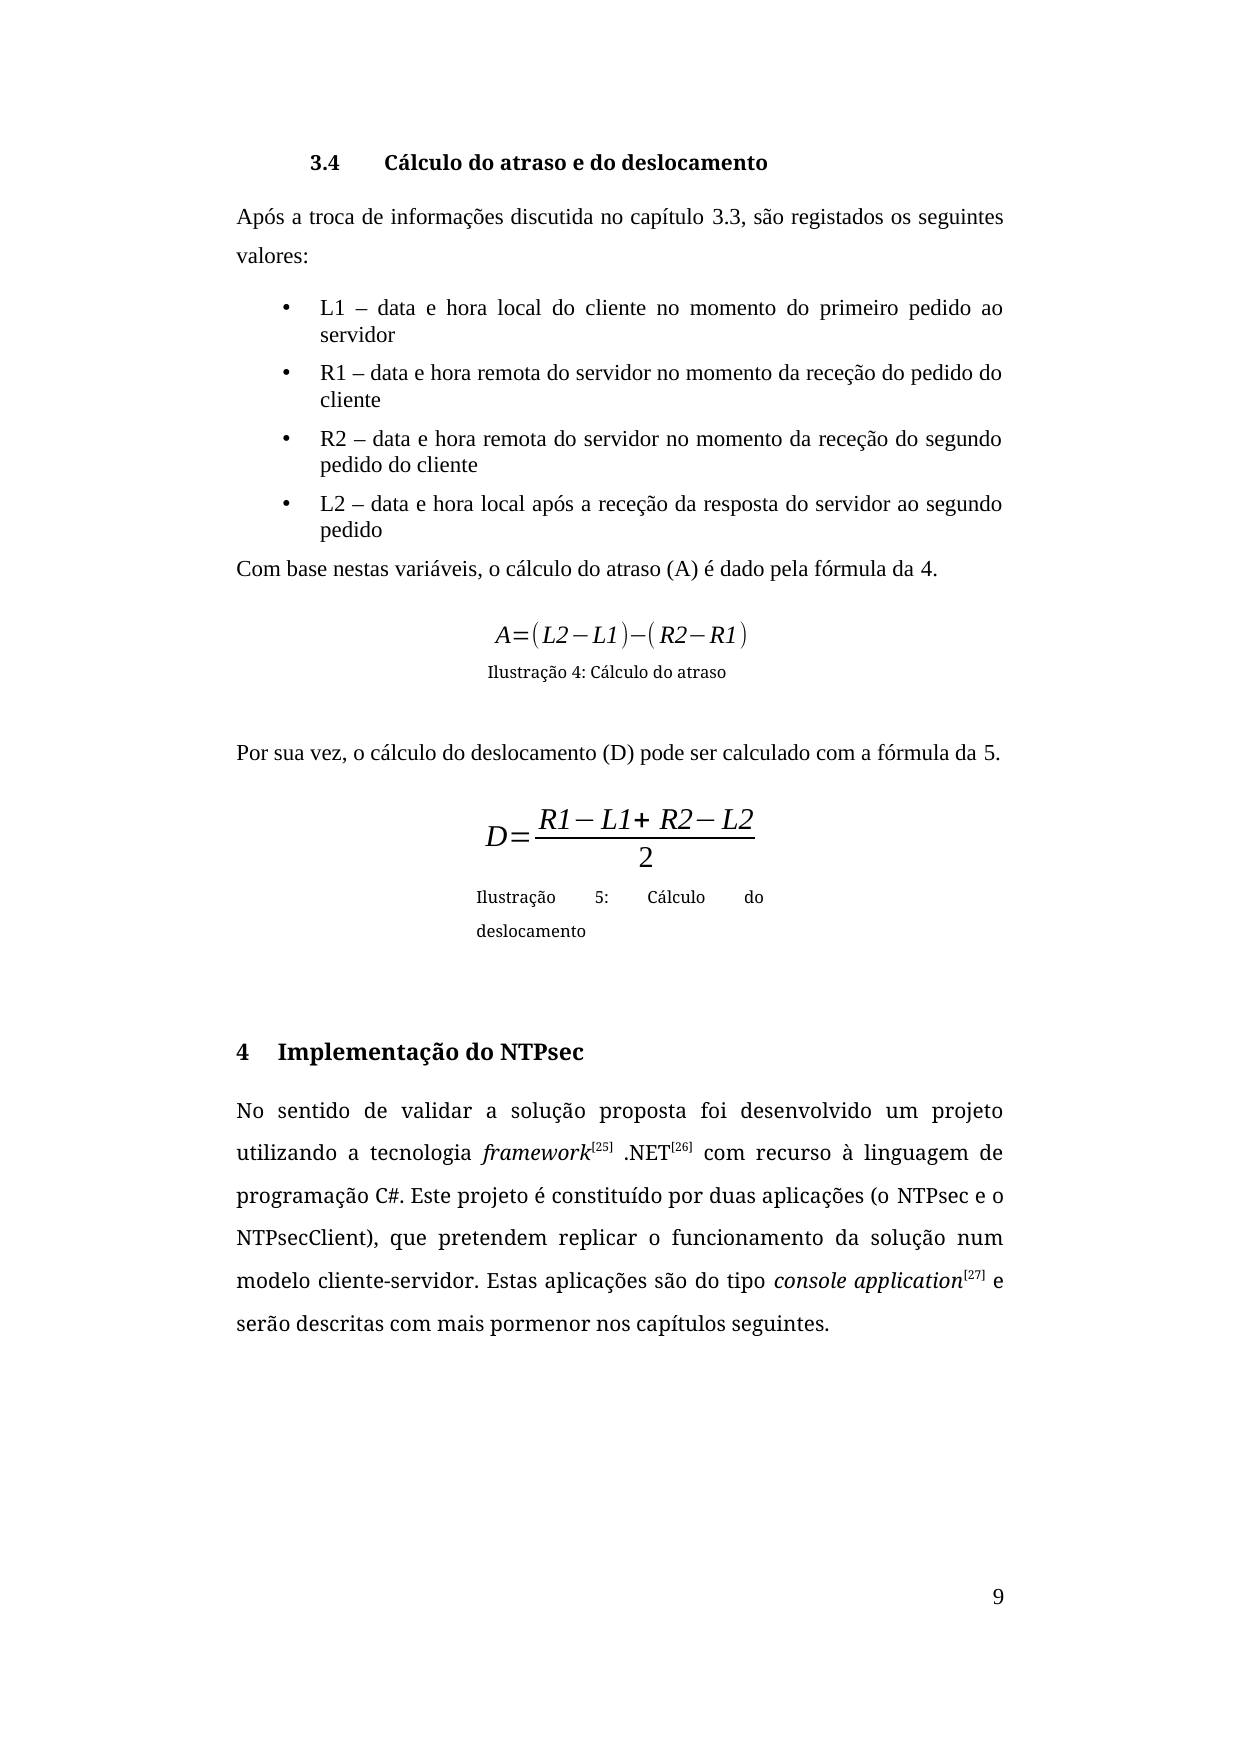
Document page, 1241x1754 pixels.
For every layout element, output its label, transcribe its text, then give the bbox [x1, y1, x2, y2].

text Com base nestas variáveis, o cálculo do atraso (A) é dado pela fórmula da Ilustração 4. [236, 555, 1004, 581]
subtitle Implementação do NTPsec [236, 1036, 1004, 1068]
text No sentido de validar a solução proposta foi desenvolvido um projeto utilizando a tecnologia framework[25] .NET[26] com recurso à linguagem de programação C#. Este projeto é constituído por duas aplicações (o NTPsec e o NTPsecClient), que pretendem replicar o funcionamento da solução num modelo cliente-servidor. Estas aplicações são do tipo console application[27] e serão descritas com mais pormenor nos capítulos seguintes. [236, 1096, 1004, 1337]
list R1 – data e hora remota do servidor no momento da receção do pedido do cliente [282, 359, 1004, 412]
list R2 – data e hora remota do servidor no momento da receção do segundo pedido do cliente [282, 425, 1004, 477]
list L1 – data e hora local do cliente no momento do primeiro pedido ao servidor [282, 294, 1004, 347]
list L2 – data e hora local após a receção da resposta do servidor ao segundo pedido [282, 490, 1004, 543]
text Ilustração 5: Cálculo do deslocamento [476, 803, 764, 943]
subtitle Cálculo do atraso e do deslocamento [310, 148, 1004, 176]
text Após a troca de informações discutida no capítulo 3.3, são registados os seguintes valores: [236, 203, 1004, 269]
text Por sua vez, o cálculo do deslocamento (D) pode ser calculado com a fórmula da Ilustração 5. [236, 739, 1004, 765]
text Ilustração 4: Cálculo do atraso [487, 619, 753, 684]
